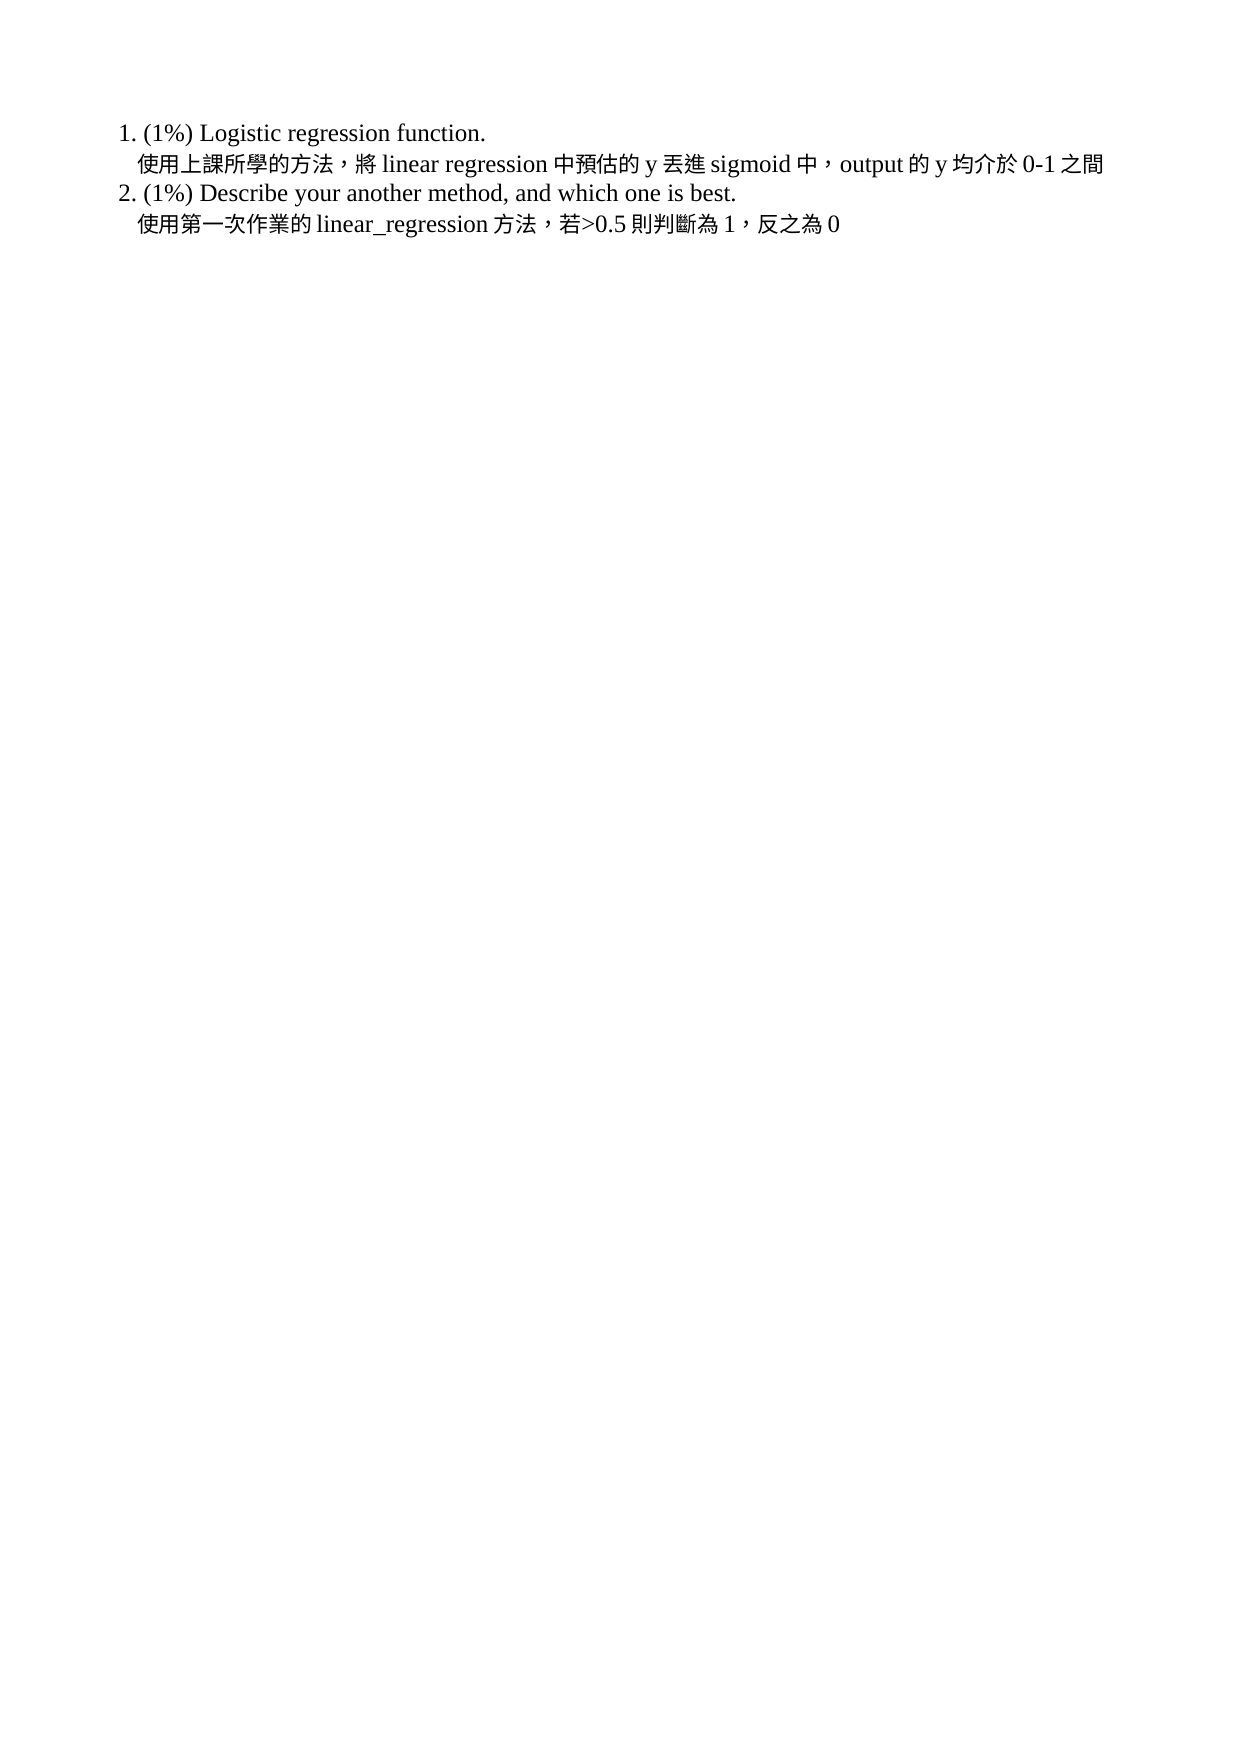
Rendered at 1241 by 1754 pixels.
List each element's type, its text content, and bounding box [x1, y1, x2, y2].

text 1. (1%) Logistic regression function. [118, 118, 1122, 147]
text 2. (1%) Describe your another method, and which one is best. [118, 178, 1122, 207]
text 使用上課所學的方法，將linear regression中預估的y丟進sigmoid中，output的y均介於0-1之間 [118, 147, 1122, 178]
text 使用第一次作業的linear_regression方法，若>0.5則判斷為1，反之為0 [118, 207, 1122, 239]
